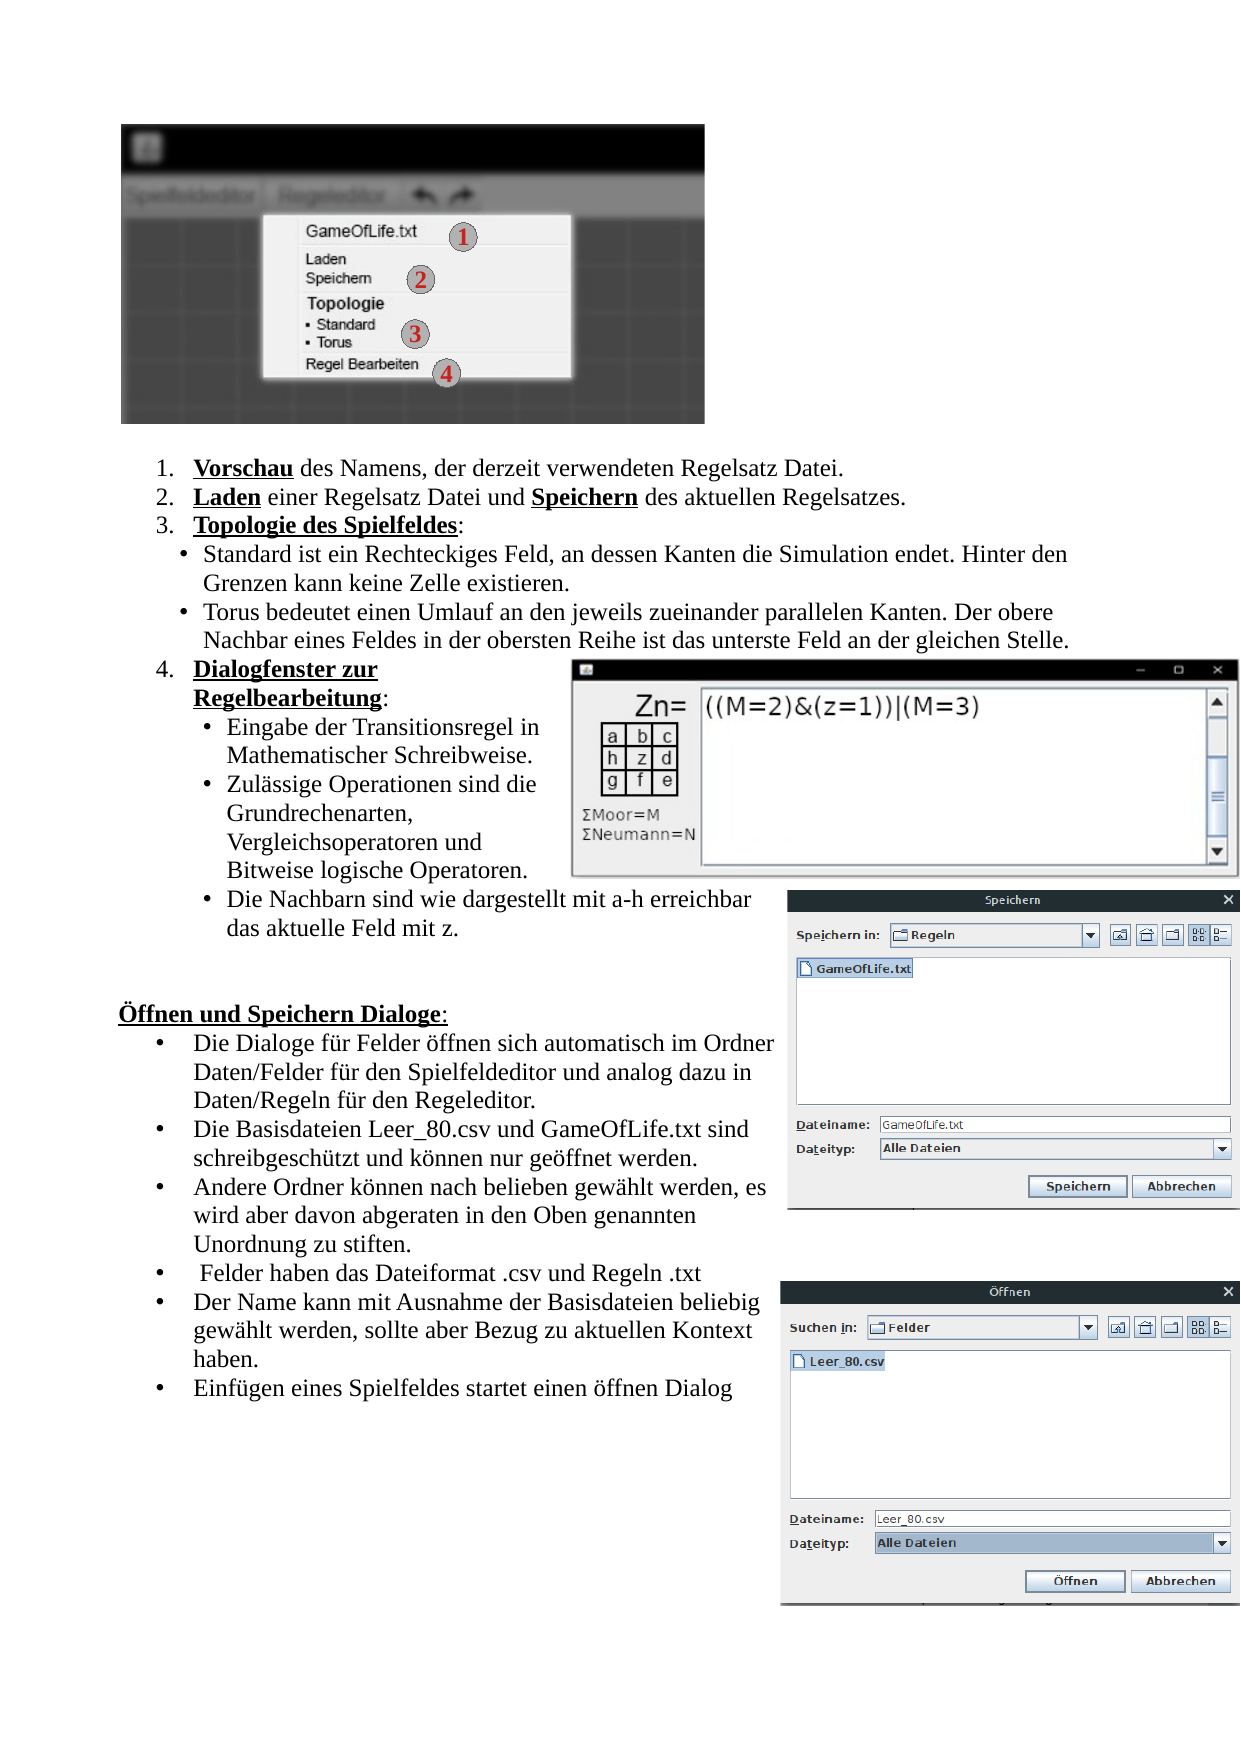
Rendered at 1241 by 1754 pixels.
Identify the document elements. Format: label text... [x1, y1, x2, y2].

list Standard ist ein Rechteckiges Feld, an dessen Kanten die Simulation endet. Hinter den Grenzen kann keine Zelle existieren. [179, 539, 1122, 597]
list Die Basisdateien Leer_80.csv und GameOfLife.txt sind schreibgeschützt und können nur geöffnet werden. [156, 1114, 787, 1172]
list Dialogfenster zur Regelbearbeitung: [156, 654, 1122, 712]
list Einfügen eines Spielfeldes startet einen öffnen Dialog [156, 1373, 780, 1402]
text Öffnen und Speichern Dialoge: [118, 999, 787, 1028]
list Topologie des Spielfeldes: [156, 510, 1122, 539]
picture [121, 124, 705, 424]
picture [570, 658, 1240, 879]
list Laden einer Regelsatz Datei und Speichern des aktuellen Regelsatzes. [156, 482, 1122, 510]
list Felder haben das Dateiformat .csv und Regeln .txt [156, 1258, 1122, 1287]
list Die Dialoge für Felder öffnen sich automatisch im Ordner Daten/Felder für den Spielfeldeditor und analog dazu in Daten/Regeln für den Regeleditor. [156, 1028, 787, 1114]
list Torus bedeutet einen Umlauf an den jeweils zueinander parallelen Kanten. Der obere Nachbar eines Feldes in der obersten Reihe ist das unterste Feld an der gleichen Stelle. [179, 597, 1122, 654]
list Andere Ordner können nach belieben gewählt werden, es wird aber davon abgeraten in den Oben genannten Unordnung zu stiften. [156, 1172, 1122, 1258]
list Eingabe der Transitionsregel in Mathematischer Schreibweise. [203, 712, 570, 769]
picture [780, 1281, 1240, 1606]
list Zulässige Operationen sind die Grundrechenarten, Vergleichsoperatoren und Bitweise logische Operatoren. [203, 769, 1122, 884]
list Die Nachbarn sind wie dargestellt mit a-h erreichbar das aktuelle Feld mit z. [203, 884, 1122, 942]
picture [787, 890, 1240, 1210]
list Der Name kann mit Ausnahme der Basisdateien beliebig gewählt werden, sollte aber Bezug zu aktuellen Kontext haben. [156, 1287, 780, 1373]
list Vorschau des Namens, der derzeit verwendeten Regelsatz Datei. [156, 453, 1122, 482]
